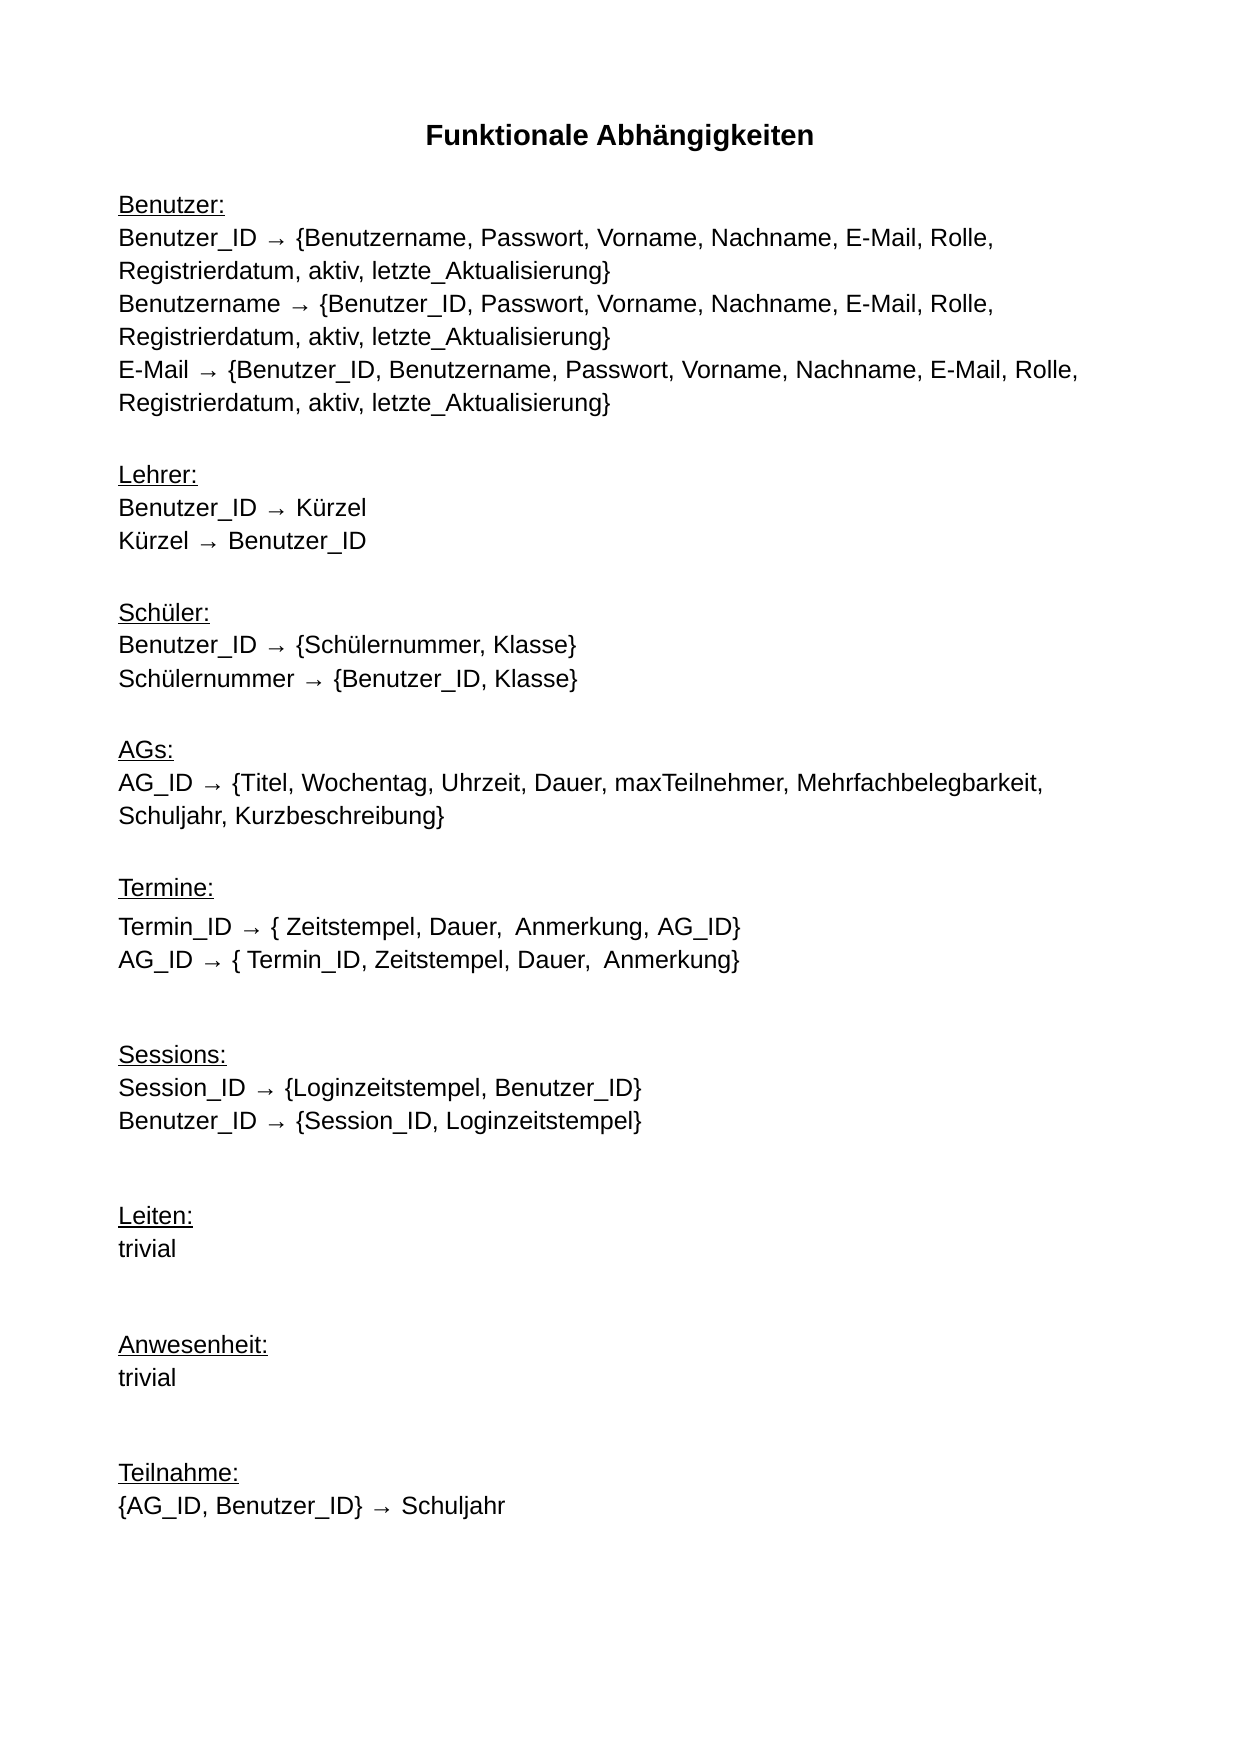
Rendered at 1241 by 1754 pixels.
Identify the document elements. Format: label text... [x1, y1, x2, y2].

text Benutzer_ID → {Schülernummer, Klasse} [118, 631, 1122, 659]
text AGs: [118, 735, 1122, 764]
text Schülernummer → {Benutzer_ID, Klasse} [118, 663, 1122, 692]
text Kürzel → Benutzer_ID [118, 526, 1122, 555]
text Funktionale Abhängigkeiten [118, 118, 1122, 152]
text Teilnahme: {AG_ID, Benutzer_ID} → Schuljahr [118, 1458, 1122, 1520]
text Sessions: Session_ID → {Loginzeitstempel, Benutzer_ID} Benutzer_ID → {Session_ID, Loginzeitstempel} [118, 1040, 1122, 1135]
text Benutzername → {Benutzer_ID, Passwort, Vorname, Nachname, E-Mail, Rolle, Registrierdatum, aktiv, letzte_Aktualisierung} [118, 289, 1122, 351]
text Termine: [118, 873, 1122, 901]
text Benutzer: [118, 190, 1122, 219]
text Benutzer_ID → Kürzel [118, 493, 1122, 522]
text Termin_ID → { Zeitstempel, Dauer, Anmerkung, AG_ID} AG_ID → { Termin_ID, Zeitstempel, Dauer, Anmerkung} [118, 912, 1122, 973]
text Leiten: trivial [118, 1201, 1122, 1263]
text Lehrer: [118, 460, 1122, 489]
text Benutzer_ID → {Benutzername, Passwort, Vorname, Nachname, E-Mail, Rolle, Registrierdatum, aktiv, letzte_Aktualisierung} [118, 223, 1122, 285]
text E-Mail → {Benutzer_ID, Benutzername, Passwort, Vorname, Nachname, E-Mail, Rolle, Registrierdatum, aktiv, letzte_Aktualisierung} [118, 355, 1122, 417]
text Anwesenheit: trivial [118, 1330, 1122, 1391]
text Schüler: [118, 597, 1122, 626]
text AG_ID → {Titel, Wochentag, Uhrzeit, Dauer, maxTeilnehmer, Mehrfachbelegbarkeit, Schuljahr, Kurzbeschreibung} [118, 768, 1122, 830]
